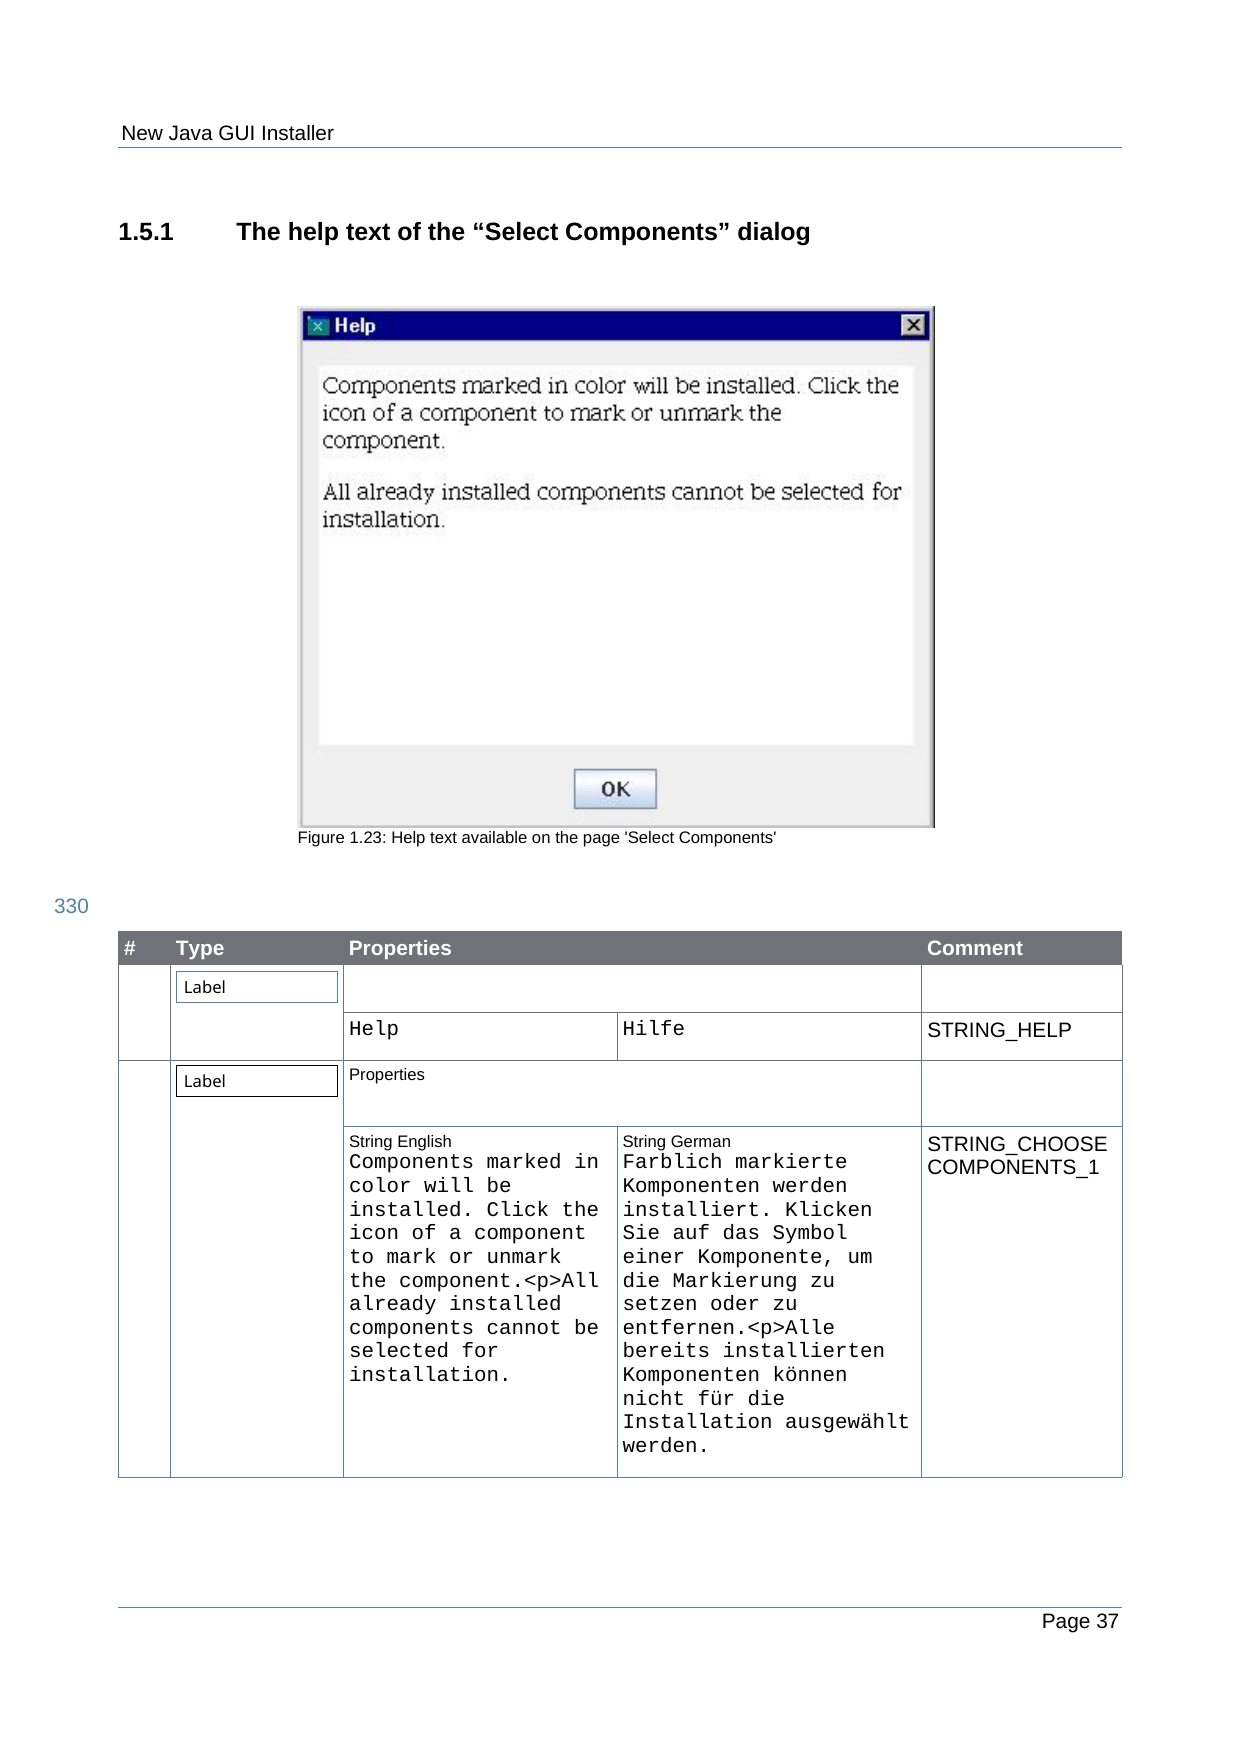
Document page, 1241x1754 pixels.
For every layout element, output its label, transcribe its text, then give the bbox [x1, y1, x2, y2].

table_header [922, 965, 1122, 1012]
table_cell [171, 965, 343, 1060]
table_header Properties [344, 1061, 921, 1126]
table_header [344, 965, 921, 1012]
table_header Comment [921, 931, 1122, 965]
table_cell Hilfe [618, 1013, 921, 1060]
table_header Properties [343, 931, 921, 965]
table_cell <#> [119, 965, 170, 1060]
table_cell Help [344, 1013, 617, 1060]
table_header Type [170, 931, 343, 965]
table_cell STRING_CHOOSECOMPONENTS_1 [922, 1127, 1122, 1477]
table_cell String German Farblich markierte Komponenten werden installiert. Klicken Sie auf das Symbol einer Komponente, um die Markierung zu setzen oder zu entfernen.<p>Alle bereits installierten Komponenten können nicht für die Installation ausgewählt werden. [618, 1127, 921, 1477]
table_cell <#> [119, 1061, 170, 1477]
table_cell [171, 1061, 343, 1477]
text Figure 1.23: Help text available on the page 'Select Components' [297, 828, 935, 847]
table_header [922, 1061, 1122, 1126]
table_cell String English Components marked in color will be installed. Click the icon of a component to mark or unmark the component.<p>All already installed components cannot be selected for installation. [344, 1127, 617, 1477]
table_header # [118, 931, 170, 965]
table_cell STRING_HELP [922, 1013, 1122, 1060]
subtitle The help text of the “Select Components” dialog [118, 218, 1122, 246]
